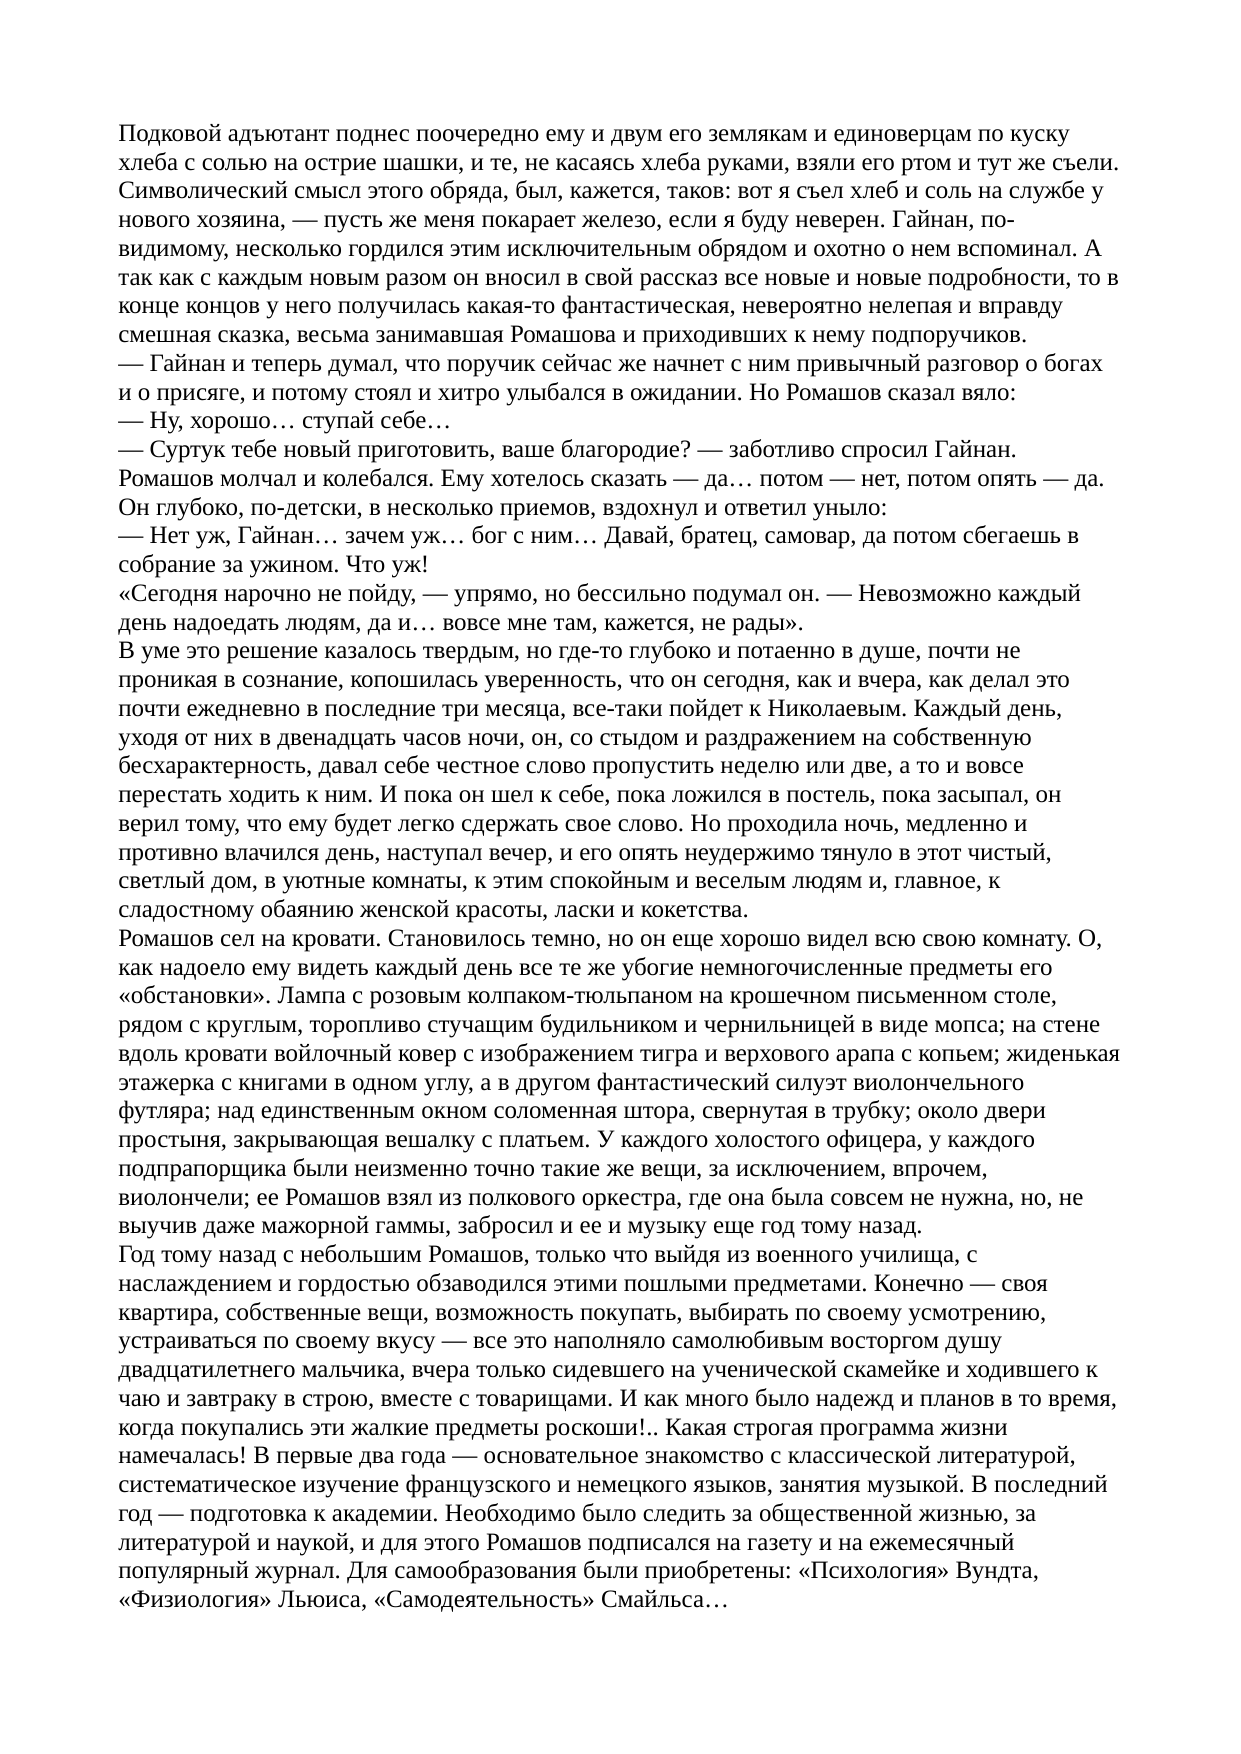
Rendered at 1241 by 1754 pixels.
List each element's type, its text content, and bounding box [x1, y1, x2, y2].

text Ромашов сел на кровати. Становилось темно, но он еще хорошо видел всю свою комнату. О, как надоело ему видеть каждый день все те же убогие немногочисленные предметы его «обстановки». Лампа с розовым колпаком-тюльпаном на крошечном письменном столе, рядом с круглым, торопливо стучащим будильником и чернильницей в виде мопса; на стене вдоль кровати войлочный ковер с изображением тигра и верхового арапа с копьем; жиденькая этажерка с книгами в одном углу, а в другом фантастический силуэт виолончельного футляра; над единственным окном соломенная штора, свернутая в трубку; около двери простыня, закрывающая вешалку с платьем. У каждого холостого офицера, у каждого подпрапорщика были неизменно точно такие же вещи, за исключением, впрочем, виолончели; ее Ромашов взял из полкового оркестра, где она была совсем не нужна, но, не выучив даже мажорной гаммы, забросил и ее и музыку еще год тому назад. [118, 923, 1122, 1239]
text — Нет уж, Гайнан… зачем уж… бог с ним… Давай, братец, самовар, да потом сбегаешь в собрание за ужином. Что уж! [118, 521, 1122, 578]
text «Сегодня нарочно не пойду, — упрямо, но бессильно подумал он. — Невозможно каждый день надоедать людям, да и… вовсе мне там, кажется, не рады». [118, 578, 1122, 636]
text — Гайнан и теперь думал, что поручик сейчас же начнет с ним привычный разговор о богах и о присяге, и потому стоял и хитро улыбался в ожидании. Но Ромашов сказал вяло: [118, 348, 1122, 406]
text — Суртук тебе новый приготовить, ваше благородие? — заботливо спросил Гайнан. [118, 434, 1122, 463]
text Ромашов молчал и колебался. Ему хотелось сказать — да… потом — нет, потом опять — да. Он глубоко, по-детски, в несколько приемов, вздохнул и ответил уныло: [118, 463, 1122, 521]
text Год тому назад с небольшим Ромашов, только что выйдя из военного училища, с наслаждением и гордостью обзаводился этими пошлыми предметами. Конечно — своя квартира, собственные вещи, возможность покупать, выбирать по своему усмотрению, устраиваться по своему вкусу — все это наполняло самолюбивым восторгом душу двадцатилетнего мальчика, вчера только сидевшего на ученической скамейке и ходившего к чаю и завтраку в строю, вместе с товарищами. И как много было надежд и планов в то время, когда покупались эти жалкие предметы роскоши!.. Какая строгая программа жизни намечалась! В первые два года — основательное знакомство с классической литературой, систематическое изучение французского и немецкого языков, занятия музыкой. В последний год — подготовка к академии. Необходимо было следить за общественной жизнью, за литературой и наукой, и для этого Ромашов подписался на газету и на ежемесячный популярный журнал. Для самообразования были приобретены: «Психология» Вундта, «Физиология» Льюиса, «Самодеятельность» Смайльса… [118, 1239, 1122, 1613]
text — Ну, хорошо… ступай себе… [118, 406, 1122, 434]
text Подковой адъютант поднес поочередно ему и двум его землякам и единоверцам по куску хлеба с солью на острие шашки, и те, не касаясь хлеба руками, взяли его ртом и тут же съели. Символический смысл этого обряда, был, кажется, таков: вот я съел хлеб и соль на службе у нового хозяина, — пусть же меня покарает железо, если я буду неверен. Гайнан, по-видимому, несколько гордился этим исключительным обрядом и охотно о нем вспоминал. А так как с каждым новым разом он вносил в свой рассказ все новые и новые подробности, то в конце концов у него получилась какая-то фантастическая, невероятно нелепая и вправду смешная сказка, весьма занимавшая Ромашова и приходивших к нему подпоручиков. [118, 118, 1122, 348]
text В уме это решение казалось твердым, но где-то глубоко и потаенно в душе, почти не проникая в сознание, копошилась уверенность, что он сегодня, как и вчера, как делал это почти ежедневно в последние три месяца, все-таки пойдет к Николаевым. Каждый день, уходя от них в двенадцать часов ночи, он, со стыдом и раздражением на собственную бесхарактерность, давал себе честное слово пропустить неделю или две, а то и вовсе перестать ходить к ним. И пока он шел к себе, пока ложился в постель, пока засыпал, он верил тому, что ему будет легко сдержать свое слово. Но проходила ночь, медленно и противно влачился день, наступал вечер, и его опять неудержимо тянуло в этот чистый, светлый дом, в уютные комнаты, к этим спокойным и веселым людям и, главное, к сладостному обаянию женской красоты, ласки и кокетства. [118, 636, 1122, 923]
